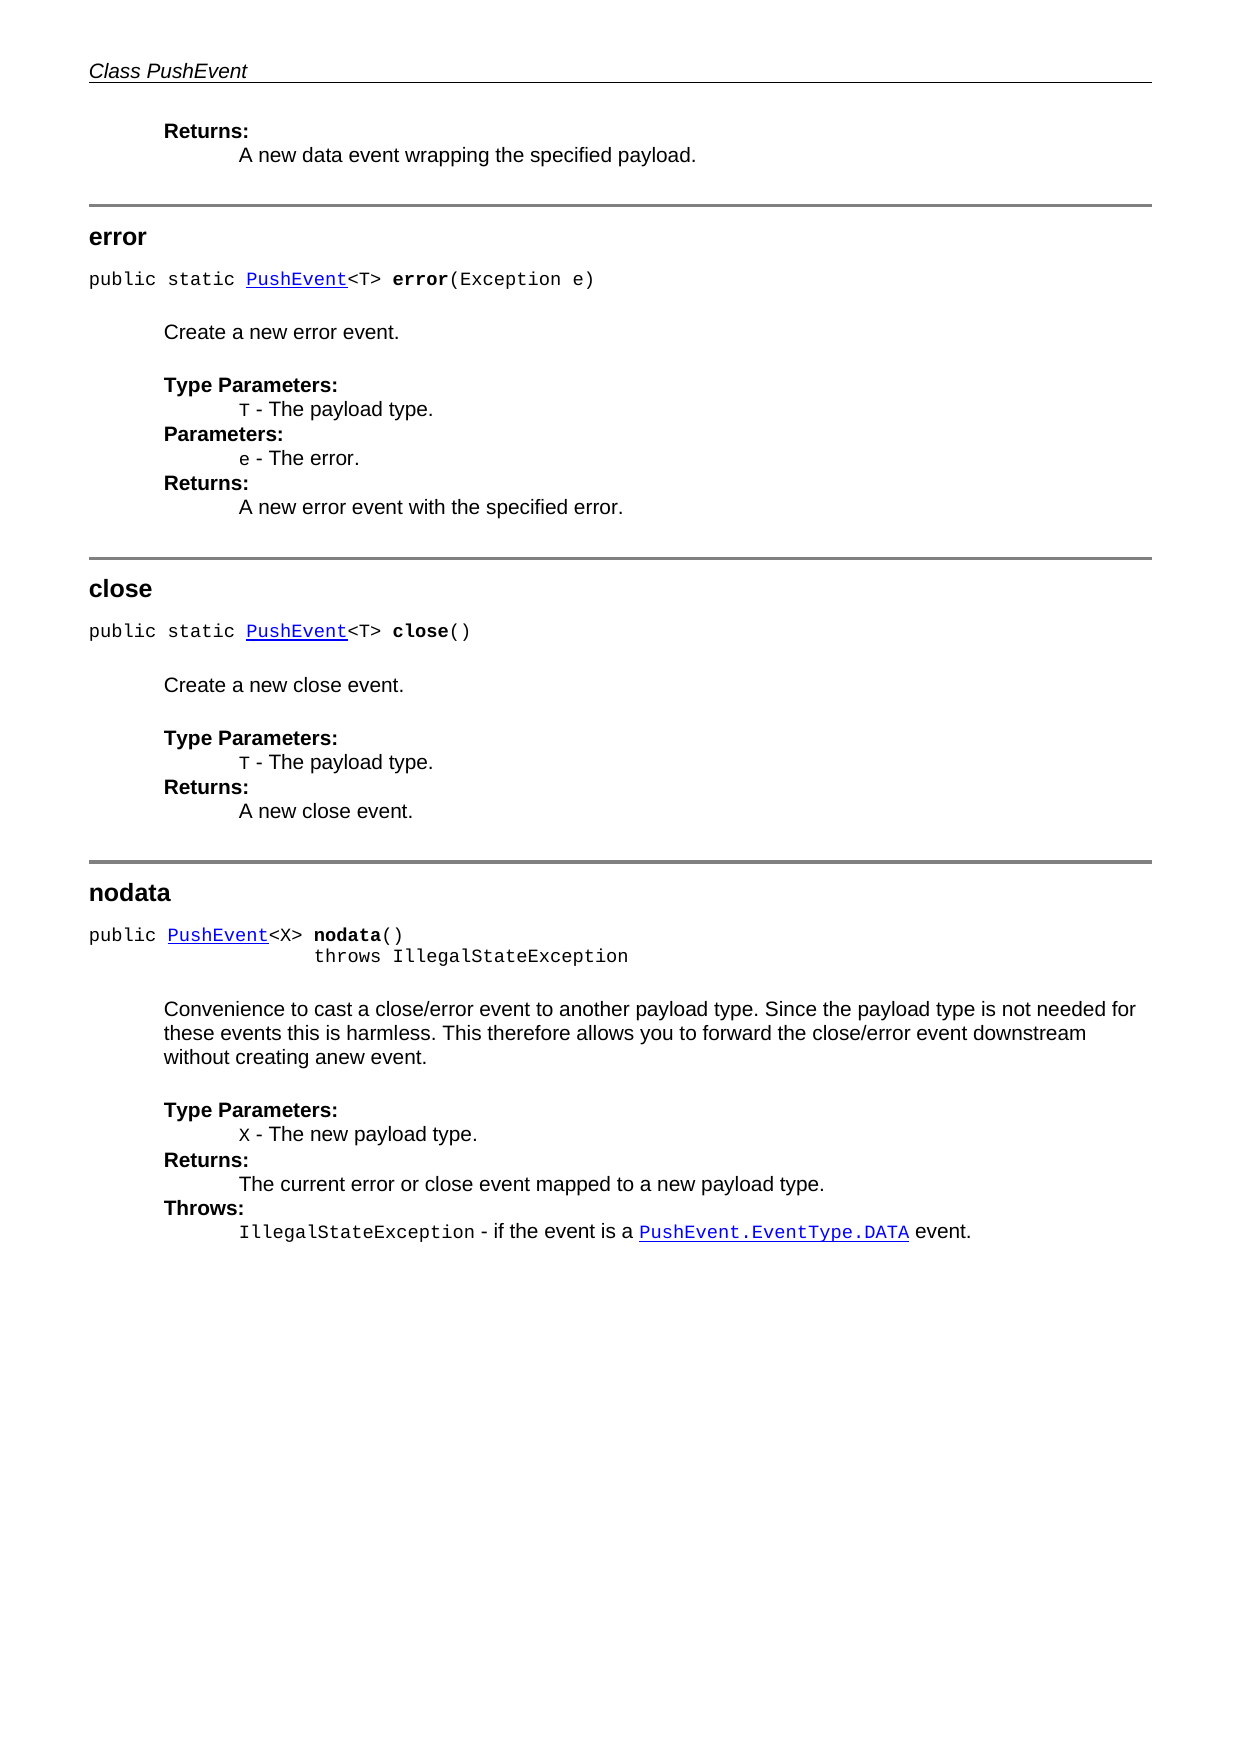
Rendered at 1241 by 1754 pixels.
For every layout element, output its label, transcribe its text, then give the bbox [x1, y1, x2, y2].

text A new error event with the specified error. [238, 495, 1152, 519]
text X - The new payload type. [238, 1122, 1152, 1147]
text Returns: [163, 1147, 1152, 1171]
text IllegalStateException - if the event is a PushEvent.EventType.DATA event. [238, 1219, 1152, 1244]
text Type Parameters: [163, 1098, 1152, 1122]
text public static PushEvent<T> close() [88, 622, 1152, 643]
text A new close event. [238, 799, 1152, 823]
text Type Parameters: [163, 373, 1152, 397]
text T - The payload type. [238, 749, 1152, 775]
text Convenience to cast a close/error event to another payload type. Since the payload type is not needed for these events this is harmless. This therefore allows you to forward the close/error event downstream without creating anew event. [163, 997, 1152, 1069]
text Parameters: [163, 422, 1152, 446]
text public PushEvent<X> nodata() throws IllegalStateException [88, 926, 1152, 968]
subtitle close [88, 594, 1152, 598]
text Returns: [163, 471, 1152, 495]
text A new data event wrapping the specified payload. [238, 142, 1152, 166]
text public static PushEvent<T> error(Exception e) [88, 269, 1152, 291]
text The current error or close event mapped to a new payload type. [238, 1171, 1152, 1195]
text Returns: [163, 775, 1152, 799]
text Create a new error event. [163, 320, 1152, 344]
text Type Parameters: [163, 726, 1152, 749]
text Create a new close event. [163, 672, 1152, 696]
text T - The payload type. [238, 397, 1152, 422]
text Throws: [163, 1195, 1152, 1219]
text Returns: [163, 118, 1152, 142]
text e - The error. [238, 446, 1152, 471]
